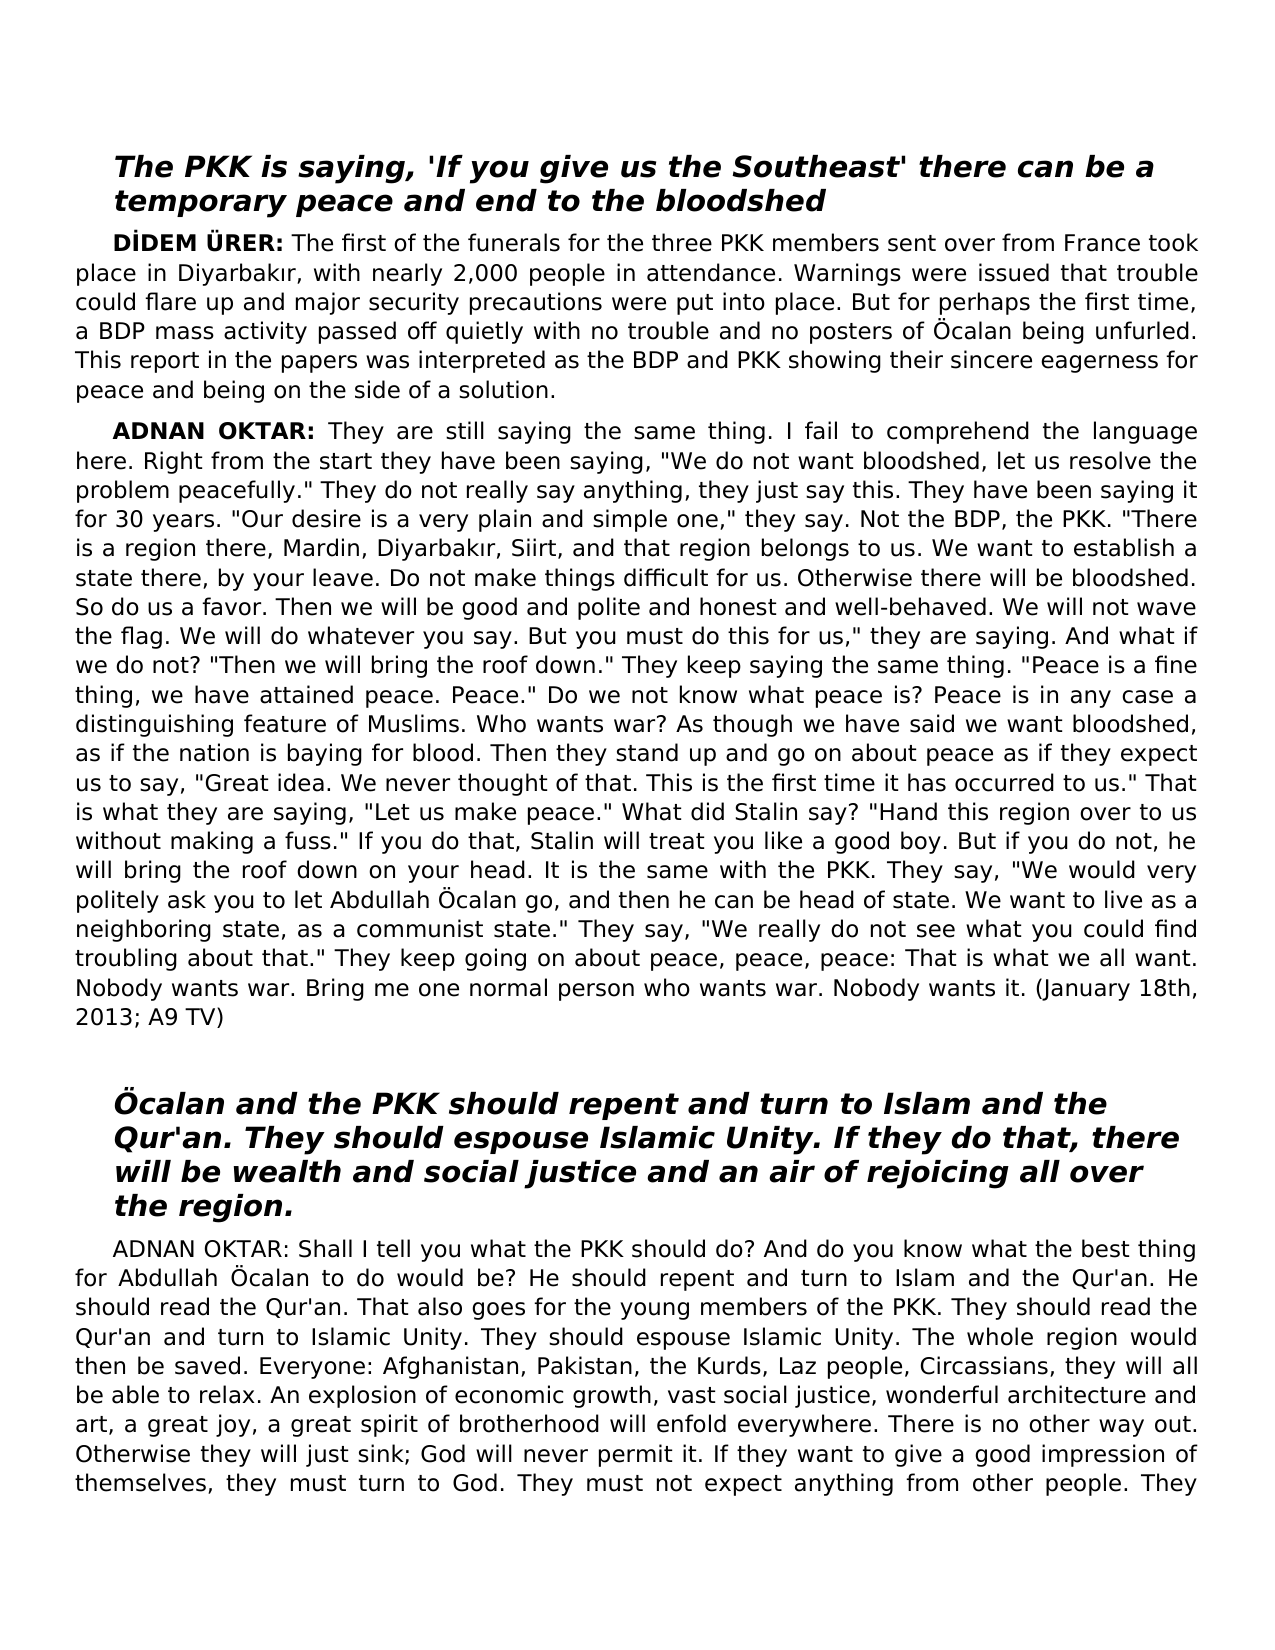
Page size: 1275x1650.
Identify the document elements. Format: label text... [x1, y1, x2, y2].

text ADNAN OKTAR: Shall I tell you what the PKK should do? And do you know what the best thing for Abdullah Öcalan to do would be? He should repent and turn to Islam and the Qur'an. He should read the Qur'an. That also goes for the young members of the PKK. They should read the Qur'an and turn to Islamic Unity. They should espouse Islamic Unity. The whole region would then be saved. Everyone: Afghanistan, Pakistan, the Kurds, Laz people, Circassians, they will all be able to relax. An explosion of economic growth, vast social justice, wonderful architecture and art, a great joy, a great spirit of brotherhood will enfold everywhere. There is no other way out. Otherwise they will just sink; God will never permit it. If they want to give a good impression of themselves, they must turn to God. They must not expect anything from other people. They [75, 1236, 1200, 1497]
subtitle The PKK is saying, 'If you give us the Southeast' there can be a temporary peace and end to the bloodshed [113, 150, 1200, 218]
text ADNAN OKTAR: They are still saying the same thing. I fail to comprehend the language here. Right from the start they have been saying, "We do not want bloodshed, let us resolve the problem peacefully." They do not really say anything, they just say this. They have been saying it for 30 years. "Our desire is a very plain and simple one," they say. Not the BDP, the PKK. "There is a region there, Mardin, Diyarbakır, Siirt, and that region belongs to us. We want to establish a state there, by your leave. Do not make things difficult for us. Otherwise there will be bloodshed. So do us a favor. Then we will be good and polite and honest and well-behaved. We will not wave the flag. We will do whatever you say. But you must do this for us," they are saying. And what if we do not? "Then we will bring the roof down." They keep saying the same thing. "Peace is a fine thing, we have attained peace. Peace." Do we not know what peace is? Peace is in any case a distinguishing feature of Muslims. Who wants war? As though we have said we want bloodshed, as if the nation is baying for blood. Then they stand up and go on about peace as if they expect us to say, "Great idea. We never thought of that. This is the first time it has occurred to us." That is what they are saying, "Let us make peace." What did Stalin say? "Hand this region over to us without making a fuss." If you do that, Stalin will treat you like a good boy. But if you do not, he will bring the roof down on your head. It is the same with the PKK. They say, "We would very politely ask you to let Abdullah Öcalan go, and then he can be head of state. We want to live as a neighboring state, as a communist state." They say, "We really do not see what you could find troubling about that." They keep going on about peace, peace, peace: That is what we all want. Nobody wants war. Bring me one normal person who wants war. Nobody wants it. (January 18th, 2013; A9 TV) [75, 418, 1200, 1031]
subtitle Öcalan and the PKK should repent and turn to Islam and the Qur'an. They should espouse Islamic Unity. If they do that, there will be wealth and social justice and an air of rejoicing all over the region. [113, 1087, 1200, 1223]
text DİDEM ÜRER: The first of the funerals for the three PKK members sent over from France took place in Diyarbakır, with nearly 2,000 people in attendance. Warnings were issued that trouble could flare up and major security precautions were put into place. But for perhaps the first time, a BDP mass activity passed off quietly with no trouble and no posters of Öcalan being unfurled. This report in the papers was interpreted as the BDP and PKK showing their sincere eagerness for peace and being on the side of a solution. [75, 230, 1200, 403]
